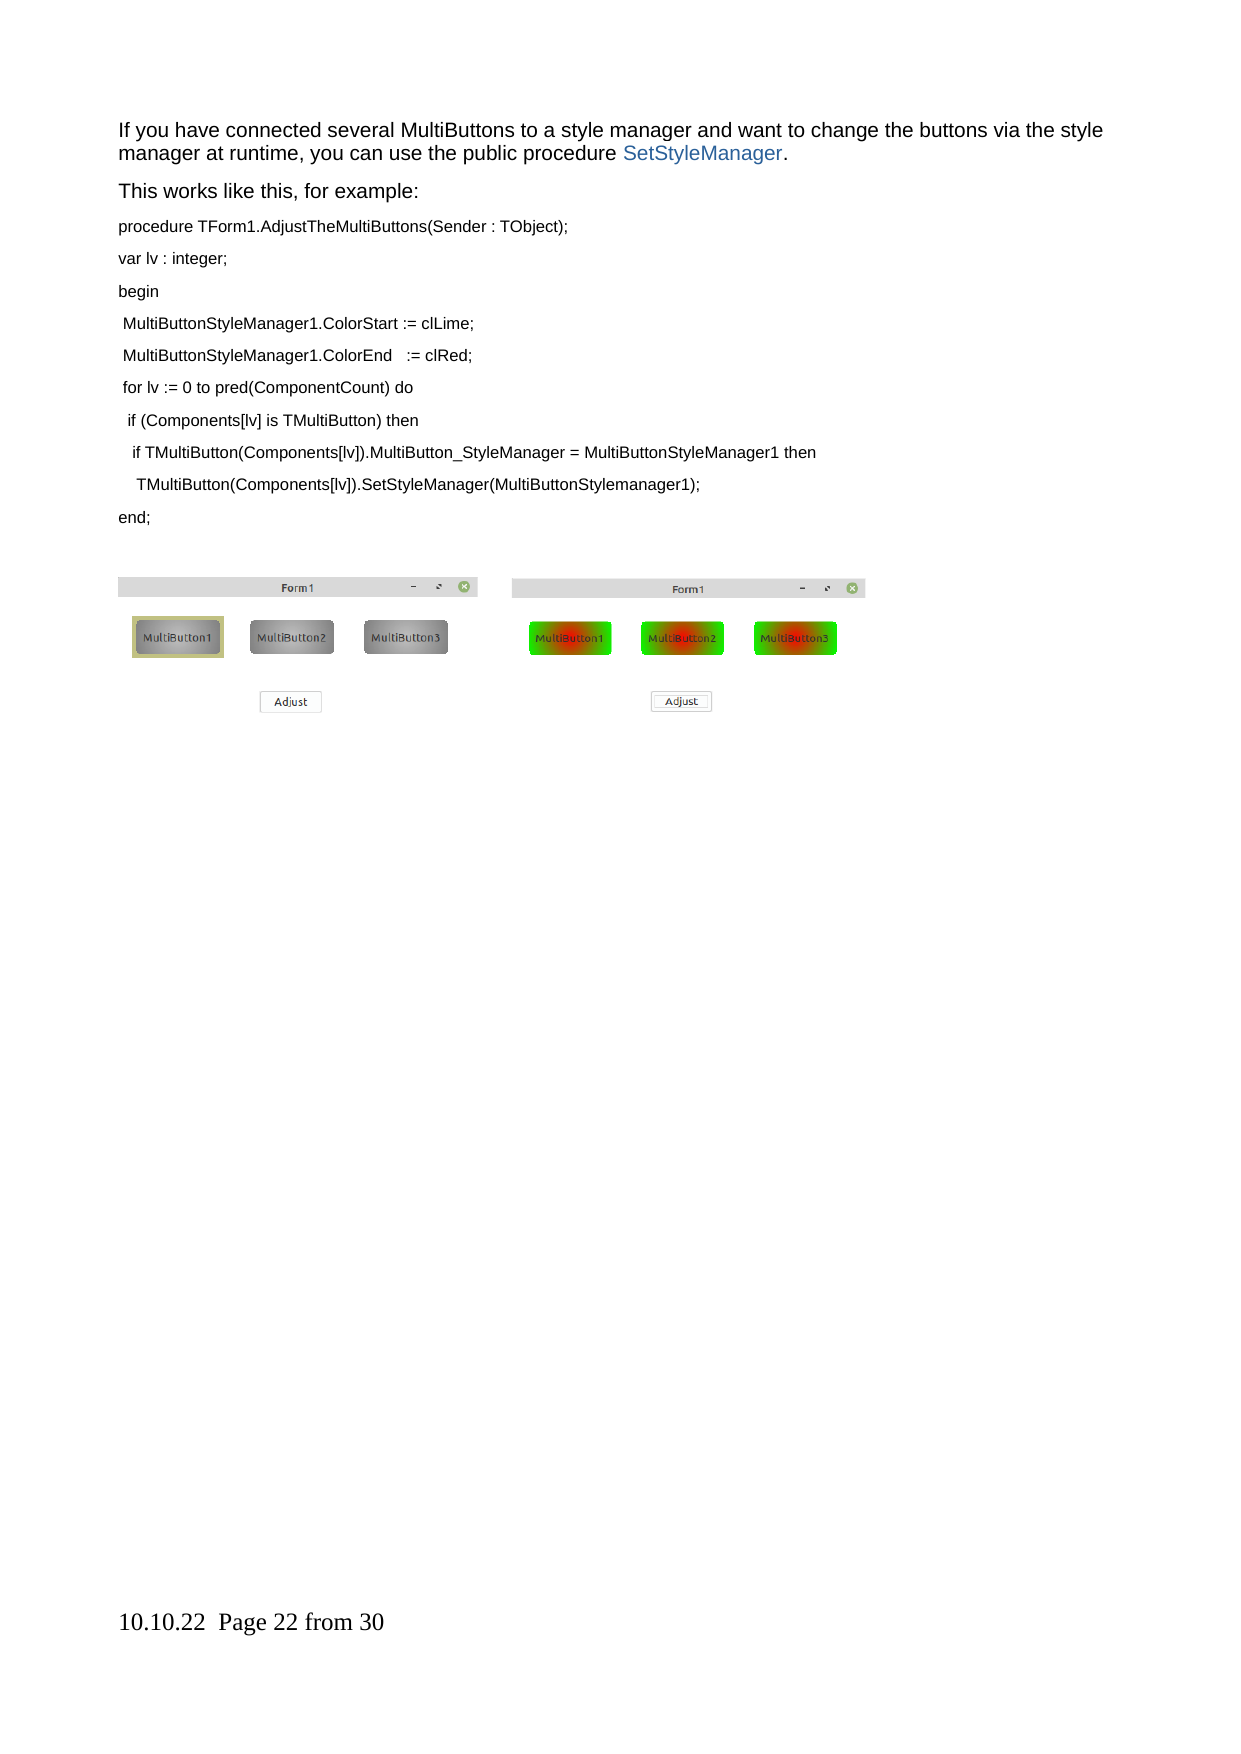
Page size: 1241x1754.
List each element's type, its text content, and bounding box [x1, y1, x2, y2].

text for lv := 0 to pred(ComponentCount) do [118, 380, 1122, 397]
text MultiButtonStyleManager1.ColorEnd := clRed; [118, 347, 1122, 365]
text procedure TForm1.AdjustTheMultiButtons(Sender : TObject); [118, 218, 1122, 236]
text TMultiButton(Components[lv]).SetStyleManager(MultiButtonStylemanager1); [118, 477, 1122, 494]
text begin [118, 283, 1122, 301]
text MultiButtonStyleManager1.ColorStart := clLime; [118, 315, 1122, 333]
text var lv : integer; [118, 251, 1122, 268]
text if TMultiButton(Components[lv]).MultiButton_StyleManager = MultiButtonStyleManager1 then [118, 444, 1122, 462]
text This works like this, for example: [118, 180, 1122, 204]
text if (Components[lv] is TMultiButton) then [118, 412, 1122, 430]
text If you have connected several MultiButtons to a style manager and want to change the buttons via the style manager at runtime, you can use the public procedure SetStyleManager. [118, 118, 1122, 165]
text end; [118, 509, 1122, 527]
picture [118, 577, 478, 734]
picture [511, 578, 866, 733]
